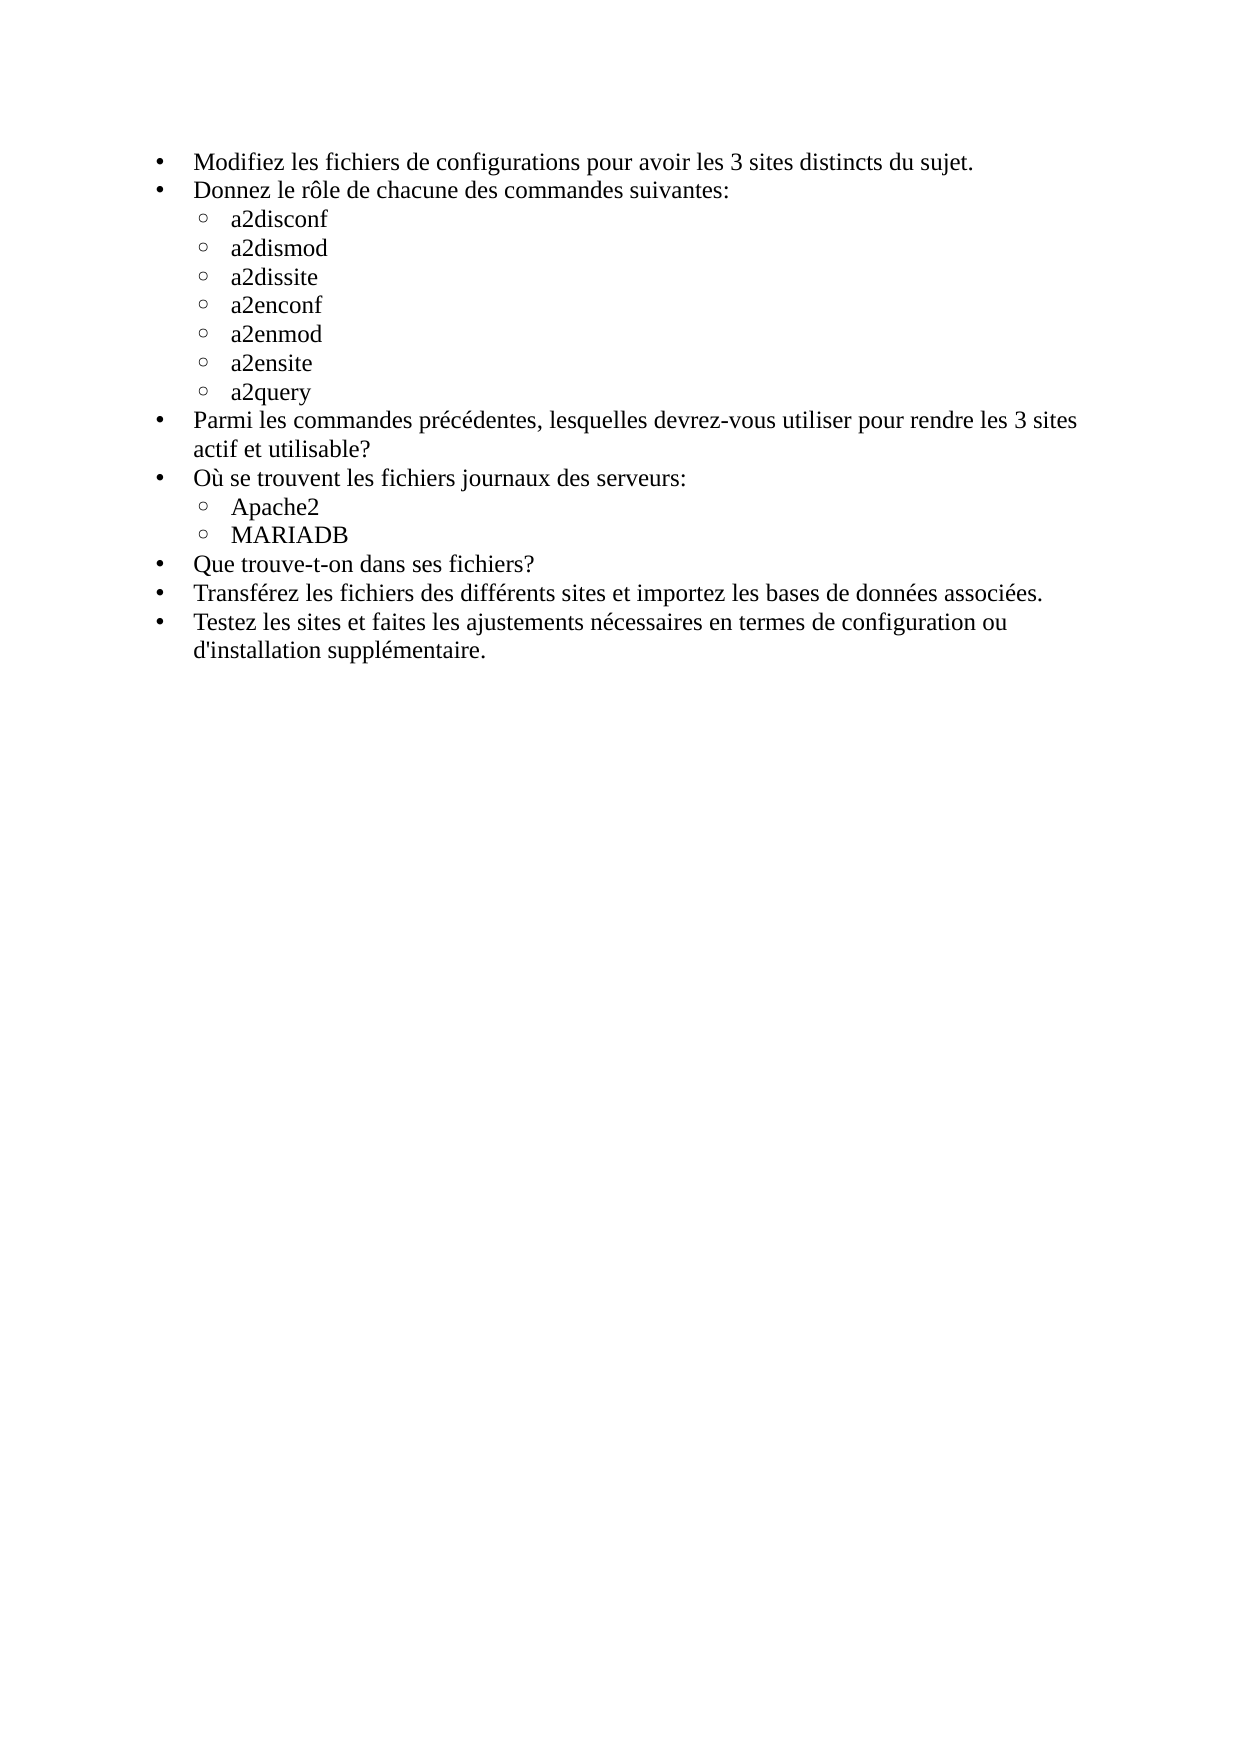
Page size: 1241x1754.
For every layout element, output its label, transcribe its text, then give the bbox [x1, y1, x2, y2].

list a2ensite [193, 348, 1122, 377]
list Apache2 [193, 492, 1122, 521]
list Parmi les commandes précédentes, lesquelles devrez-vous utiliser pour rendre les 3 sites actif et utilisable? [156, 406, 1122, 463]
list a2query [193, 377, 1122, 406]
list Que trouve-t-on dans ses fichiers? [156, 549, 1122, 578]
list a2enconf [193, 291, 1122, 319]
list a2dissite [193, 262, 1122, 291]
list Modifiez les fichiers de configurations pour avoir les 3 sites distincts du sujet. [156, 147, 1122, 176]
list Testez les sites et faites les ajustements nécessaires en termes de configuration ou d'installation supplémentaire. [156, 607, 1122, 664]
list a2disconf [193, 204, 1122, 233]
list Donnez le rôle de chacune des commandes suivantes: [156, 176, 1122, 204]
list Où se trouvent les fichiers journaux des serveurs: [156, 463, 1122, 492]
list a2enmod [193, 319, 1122, 348]
list Transférez les fichiers des différents sites et importez les bases de données associées. [156, 578, 1122, 607]
list a2dismod [193, 233, 1122, 262]
list MARIADB [193, 521, 1122, 549]
